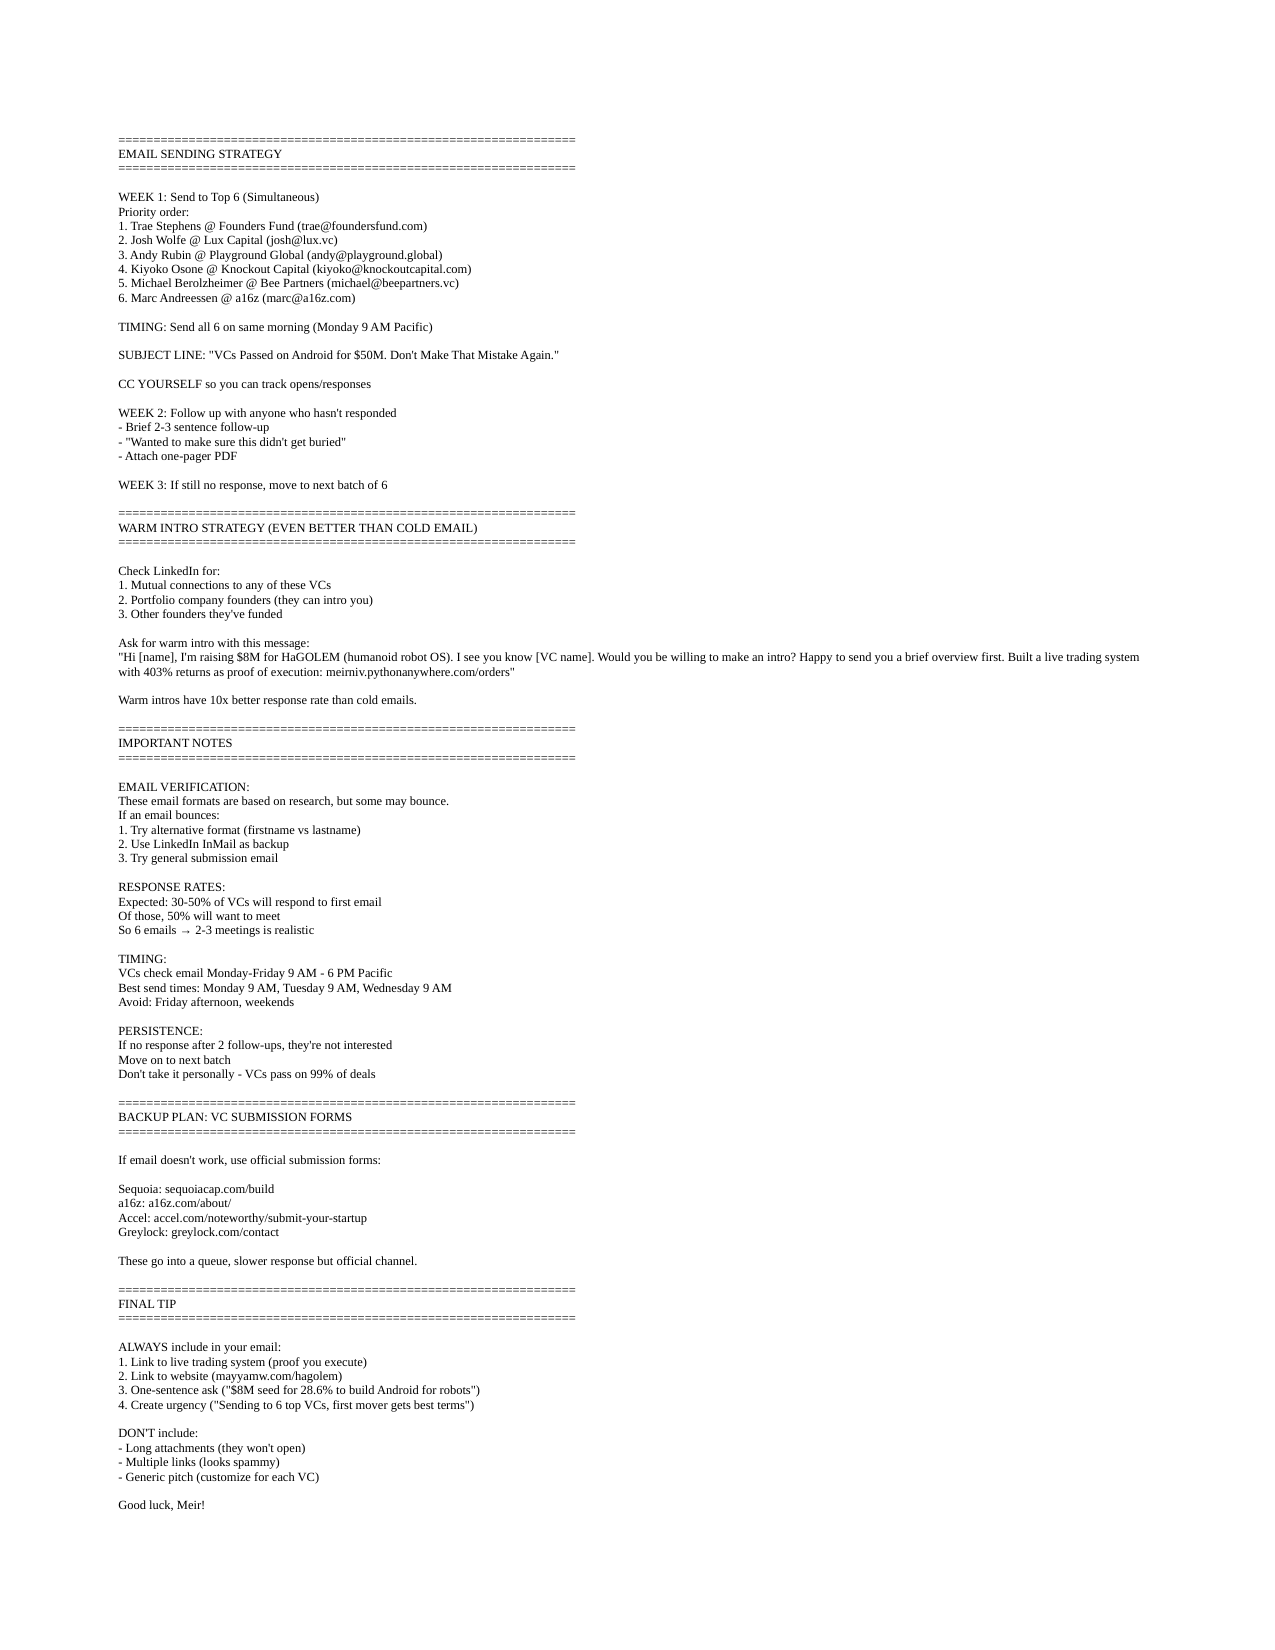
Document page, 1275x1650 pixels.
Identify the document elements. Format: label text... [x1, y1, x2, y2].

text ================================================================= [118, 535, 1157, 549]
text Greylock: greylock.com/contact [118, 1225, 1157, 1239]
text ALWAYS include in your email: [118, 1340, 1157, 1354]
text ================================================================= [118, 1311, 1157, 1326]
text ================================================================= [118, 1096, 1157, 1110]
text 2. Link to website (mayyamw.com/hagolem) [118, 1369, 1157, 1383]
text Move on to next batch [118, 1052, 1157, 1067]
text Avoid: Friday afternoon, weekends [118, 995, 1157, 1009]
text ================================================================= [118, 1124, 1157, 1139]
text 5. Michael Berolzheimer @ Bee Partners (michael@beepartners.vc) [118, 276, 1157, 291]
text "Hi [name], I'm raising $8M for HaGOLEM (humanoid robot OS). I see you know [VC name]. Would you be willing to make an intro? Happy to send you a brief overview first. Built a live trading system with 403% returns as proof of execution: meirniv.pythonanywhere.com/orders" [118, 650, 1157, 679]
text SUBJECT LINE: "VCs Passed on Android for $50M. Don't Make That Mistake Again." [118, 348, 1157, 362]
text TIMING: Send all 6 on same morning (Monday 9 AM Pacific) [118, 319, 1157, 334]
text These go into a queue, slower response but official channel. [118, 1254, 1157, 1268]
text - Multiple links (looks spammy) [118, 1455, 1157, 1469]
text 1. Mutual connections to any of these VCs [118, 578, 1157, 592]
text 3. Andy Rubin @ Playground Global (andy@playground.global) [118, 247, 1157, 262]
text 1. Link to live trading system (proof you execute) [118, 1354, 1157, 1369]
text Priority order: [118, 204, 1157, 219]
text Check LinkedIn for: [118, 564, 1157, 578]
text 6. Marc Andreessen @ a16z (marc@a16z.com) [118, 291, 1157, 305]
text Of those, 50% will want to meet [118, 909, 1157, 923]
text IMPORTANT NOTES [118, 736, 1157, 751]
text WEEK 2: Follow up with anyone who hasn't responded [118, 406, 1157, 420]
text 2. Use LinkedIn InMail as backup [118, 837, 1157, 851]
text ================================================================= [118, 161, 1157, 176]
text Best send times: Monday 9 AM, Tuesday 9 AM, Wednesday 9 AM [118, 981, 1157, 995]
text - Long attachments (they won't open) [118, 1441, 1157, 1455]
text EMAIL VERIFICATION: [118, 779, 1157, 794]
text ================================================================= [118, 751, 1157, 765]
text 2. Josh Wolfe @ Lux Capital (josh@lux.vc) [118, 233, 1157, 247]
text ================================================================= [118, 1282, 1157, 1297]
text - Generic pitch (customize for each VC) [118, 1469, 1157, 1484]
text EMAIL SENDING STRATEGY [118, 147, 1157, 161]
text WARM INTRO STRATEGY (EVEN BETTER THAN COLD EMAIL) [118, 521, 1157, 535]
text TIMING: [118, 952, 1157, 966]
text Don't take it personally - VCs pass on 99% of deals [118, 1067, 1157, 1081]
text If email doesn't work, use official submission forms: [118, 1153, 1157, 1167]
text 4. Kiyoko Osone @ Knockout Capital (kiyoko@knockoutcapital.com) [118, 262, 1157, 276]
text 1. Trae Stephens @ Founders Fund (trae@foundersfund.com) [118, 219, 1157, 233]
text 3. Try general submission email [118, 851, 1157, 866]
text PERSISTENCE: [118, 1024, 1157, 1038]
text 1. Try alternative format (firstname vs lastname) [118, 822, 1157, 837]
text DON'T include: [118, 1426, 1157, 1441]
text These email formats are based on research, but some may bounce. [118, 794, 1157, 808]
text a16z: a16z.com/about/ [118, 1196, 1157, 1211]
text 3. Other founders they've funded [118, 607, 1157, 621]
text - Brief 2-3 sentence follow-up [118, 420, 1157, 434]
text CC YOURSELF so you can track opens/responses [118, 377, 1157, 391]
text WEEK 1: Send to Top 6 (Simultaneous) [118, 190, 1157, 204]
text WEEK 3: If still no response, move to next batch of 6 [118, 477, 1157, 492]
text BACKUP PLAN: VC SUBMISSION FORMS [118, 1110, 1157, 1124]
text 4. Create urgency ("Sending to 6 top VCs, first mover gets best terms") [118, 1397, 1157, 1412]
text Sequoia: sequoiacap.com/build [118, 1182, 1157, 1196]
text Ask for warm intro with this message: [118, 636, 1157, 650]
text ================================================================= [118, 506, 1157, 521]
text RESPONSE RATES: [118, 880, 1157, 894]
text FINAL TIP [118, 1297, 1157, 1311]
text VCs check email Monday-Friday 9 AM - 6 PM Pacific [118, 966, 1157, 981]
text So 6 emails → 2-3 meetings is realistic [118, 923, 1157, 937]
text 3. One-sentence ask ("$8M seed for 28.6% to build Android for robots") [118, 1383, 1157, 1397]
text Expected: 30-50% of VCs will respond to first email [118, 894, 1157, 909]
text Warm intros have 10x better response rate than cold emails. [118, 693, 1157, 707]
text Good luck, Meir! 🚀 [118, 1498, 1157, 1512]
text ================================================================= [118, 132, 1157, 147]
text - "Wanted to make sure this didn't get buried" [118, 434, 1157, 449]
text Accel: accel.com/noteworthy/submit-your-startup [118, 1211, 1157, 1225]
text - Attach one-pager PDF [118, 449, 1157, 463]
text If an email bounces: [118, 808, 1157, 822]
text 2. Portfolio company founders (they can intro you) [118, 592, 1157, 607]
text ================================================================= [118, 722, 1157, 736]
text If no response after 2 follow-ups, they're not interested [118, 1038, 1157, 1052]
